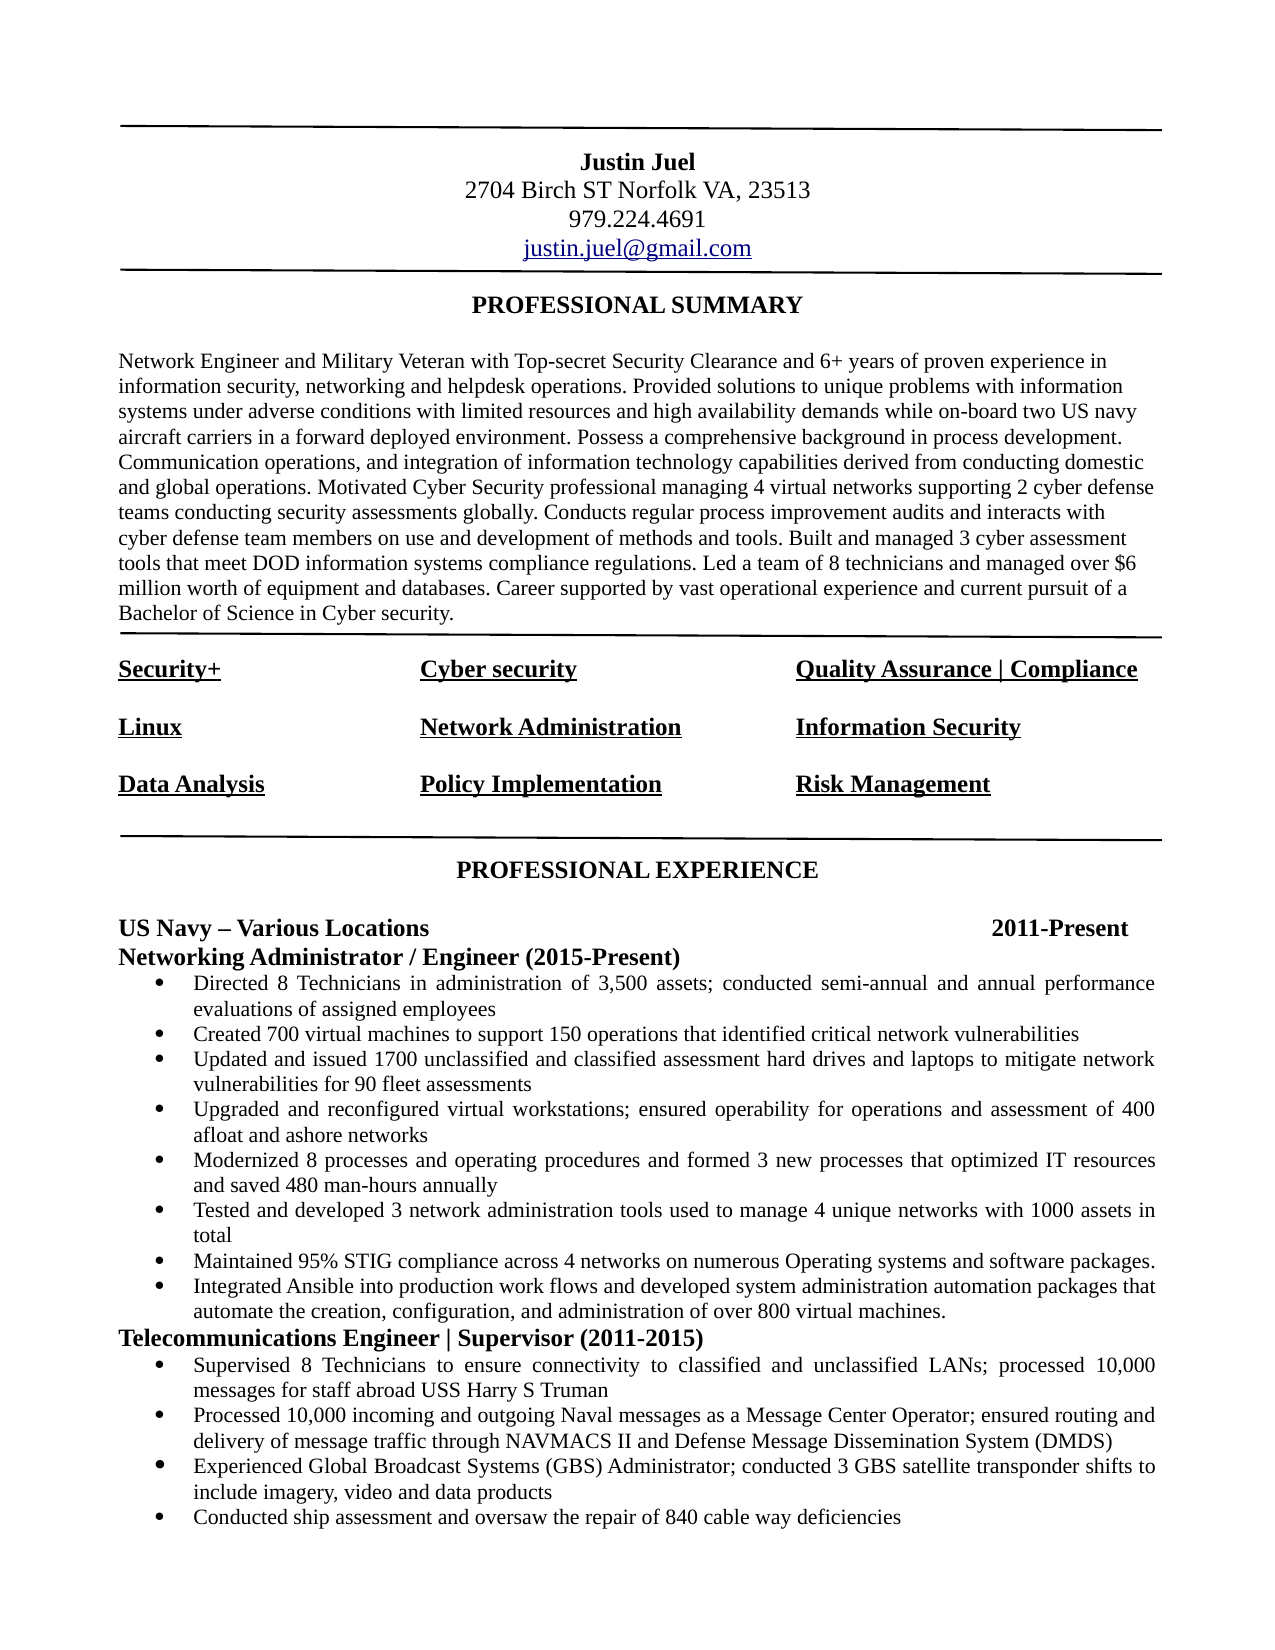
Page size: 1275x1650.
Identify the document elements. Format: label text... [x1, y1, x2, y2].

text US Navy – Various Locations 2011-Present [118, 913, 1157, 942]
list Experienced Global Broadcast Systems (GBS) Administrator; conducted 3 GBS satellite transponder shifts to include imagery, video and data products [156, 1453, 1157, 1504]
list Conducted ship assessment and oversaw the repair of 840 cable way deficiencies [156, 1504, 1157, 1529]
text 979.224.4691 [118, 204, 1157, 233]
text Data Analysis Policy Implementation Risk Management [118, 769, 1157, 798]
text justin.juel@gmail.com [118, 233, 1157, 262]
list Supervised 8 Technicians to ensure connectivity to classified and unclassified LANs; processed 10,000 messages for staff abroad USS Harry S Truman [156, 1352, 1157, 1402]
list Maintained 95% STIG compliance across 4 networks on numerous Operating systems and software packages. [156, 1248, 1157, 1273]
list Upgraded and reconfigured virtual workstations; ensured operability for operations and assessment of 400 afloat and ashore networks [156, 1096, 1157, 1147]
list Processed 10,000 incoming and outgoing Naval messages as a Message Center Operator; ensured routing and delivery of message traffic through NAVMACS II and Defense Message Dissemination System (DMDS) [156, 1402, 1157, 1453]
text PROFESSIONAL EXPERIENCE [118, 855, 1157, 884]
list Telecommunications Engineer | Supervisor (2011-2015) [118, 1323, 1157, 1352]
list Tested and developed 3 network administration tools used to manage 4 unique networks with 1000 assets in total [156, 1197, 1157, 1248]
text Networking Administrator / Engineer (2015-Present) [118, 942, 1157, 970]
text Justin Juel [118, 147, 1157, 176]
list Modernized 8 processes and operating procedures and formed 3 new processes that optimized IT resources and saved 480 man-hours annually [156, 1147, 1157, 1197]
list Integrated Ansible into production work flows and developed system administration automation packages that automate the creation, configuration, and administration of over 800 virtual machines. [156, 1273, 1157, 1323]
list Created 700 virtual machines to support 150 operations that identified critical network vulnerabilities [156, 1021, 1157, 1046]
text Network Engineer and Military Veteran with Top-secret Security Clearance and 6+ years of proven experience in information security, networking and helpdesk operations. Provided solutions to unique problems with information systems under adverse conditions with limited resources and high availability demands while on-board two US navy aircraft carriers in a forward deployed environment. Possess a comprehensive background in process development. Communication operations, and integration of information technology capabilities derived from conducting domestic and global operations. Motivated Cyber Security professional managing 4 virtual networks supporting 2 cyber defense teams conducting security assessments globally. Conducts regular process improvement audits and interacts with cyber defense team members on use and development of methods and tools. Built and managed 3 cyber assessment tools that meet DOD information systems compliance regulations. Led a team of 8 technicians and managed over $6 million worth of equipment and databases. Career supported by vast operational experience and current pursuit of a Bachelor of Science in Cyber security. [118, 348, 1157, 625]
text 2704 Birch ST Norfolk VA, 23513 [118, 176, 1157, 204]
list Updated and issued 1700 unclassified and classified assessment hard drives and laptops to mitigate network vulnerabilities for 90 fleet assessments [156, 1046, 1157, 1096]
text PROFESSIONAL SUMMARY [118, 291, 1157, 319]
list Directed 8 Technicians in administration of 3,500 assets; conducted semi-annual and annual performance evaluations of assigned employees [156, 970, 1157, 1021]
text Security+ Cyber security Quality Assurance | Compliance [118, 654, 1157, 683]
text Linux Network Administration Information Security [118, 712, 1157, 740]
